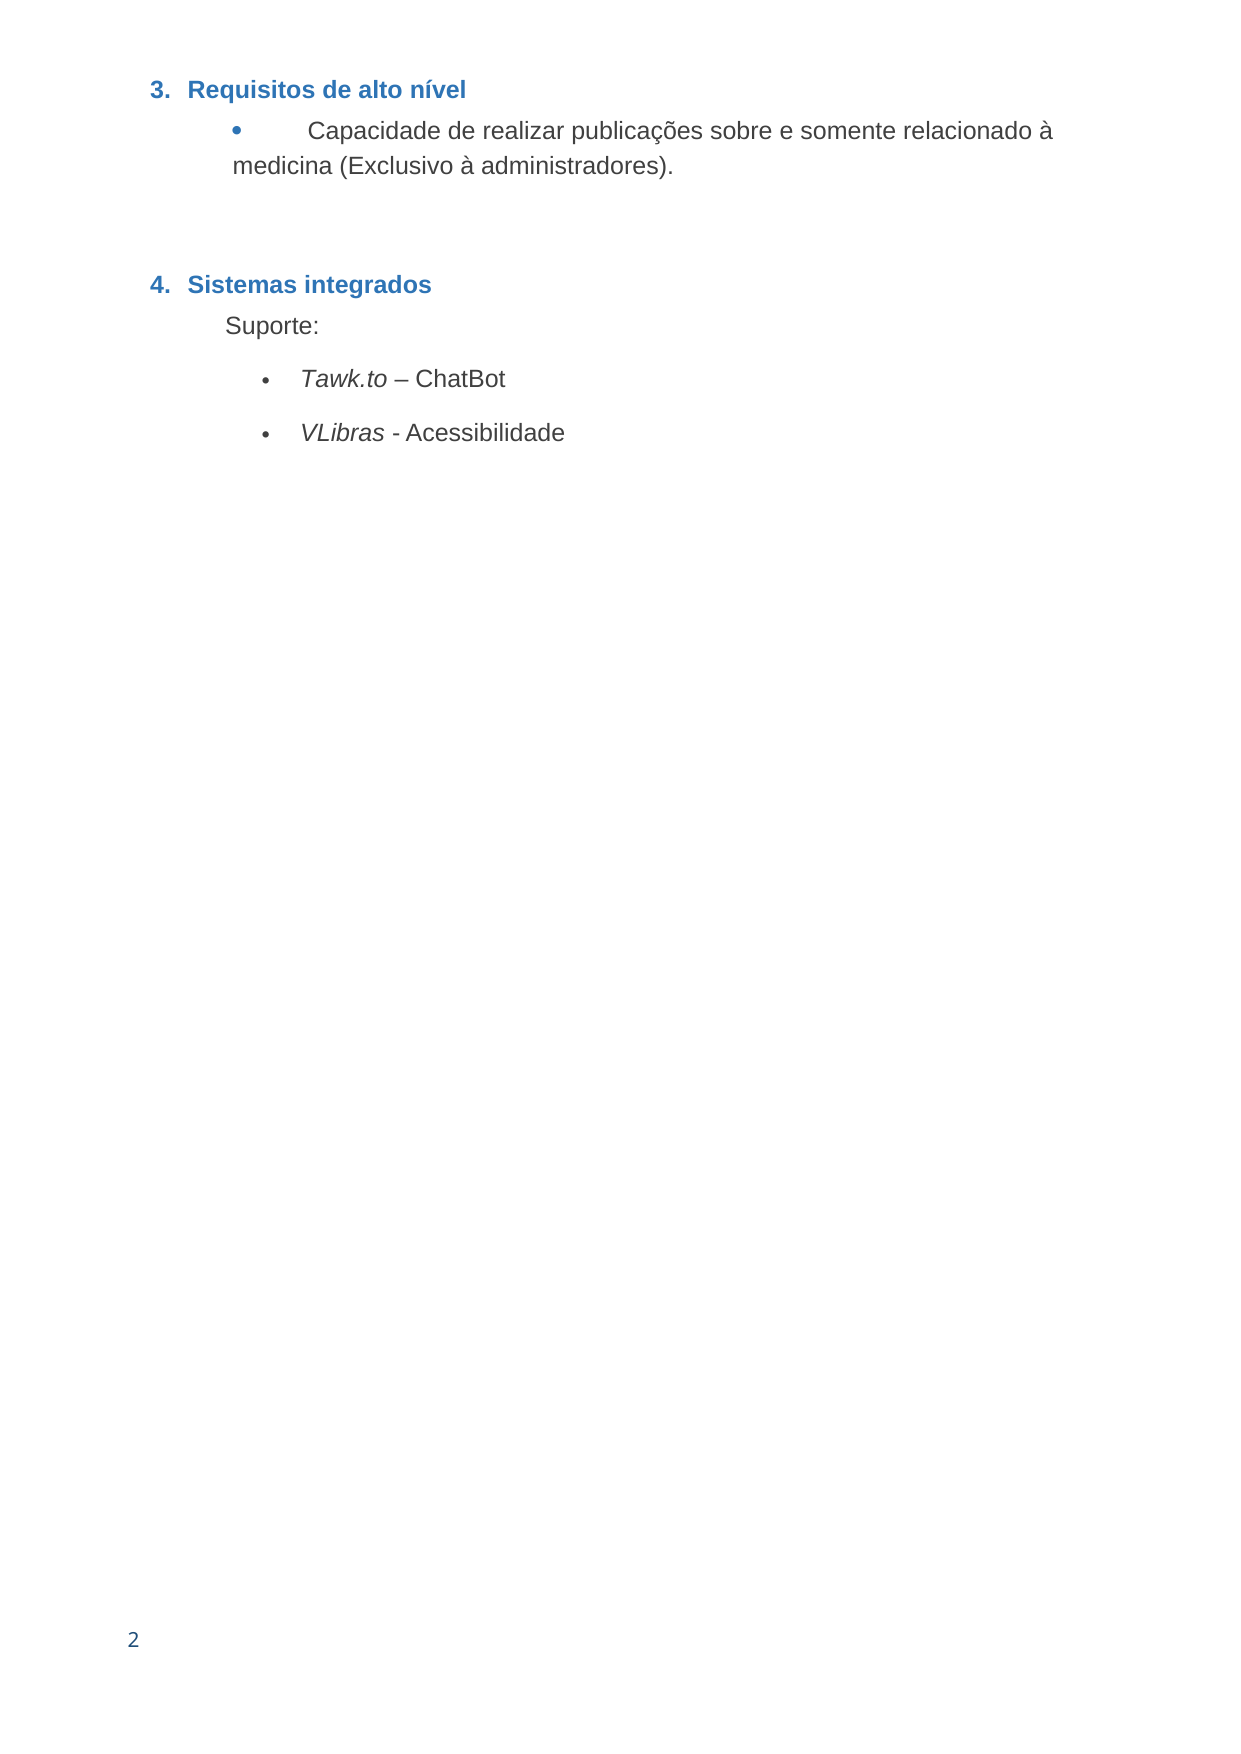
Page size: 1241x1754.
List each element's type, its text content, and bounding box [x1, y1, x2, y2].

subtitle Requisitos de alto nível [150, 75, 1090, 104]
list VLibras - Acessibilidade [262, 417, 1090, 446]
list Tawk.to – ChatBot [262, 364, 1090, 393]
list Suporte: [225, 311, 1090, 340]
subtitle Sistemas integrados [150, 270, 1090, 298]
list Capacidade de realizar publicações sobre e somente relacionado à medicina (Exclusivo à administradores). [232, 116, 1090, 179]
